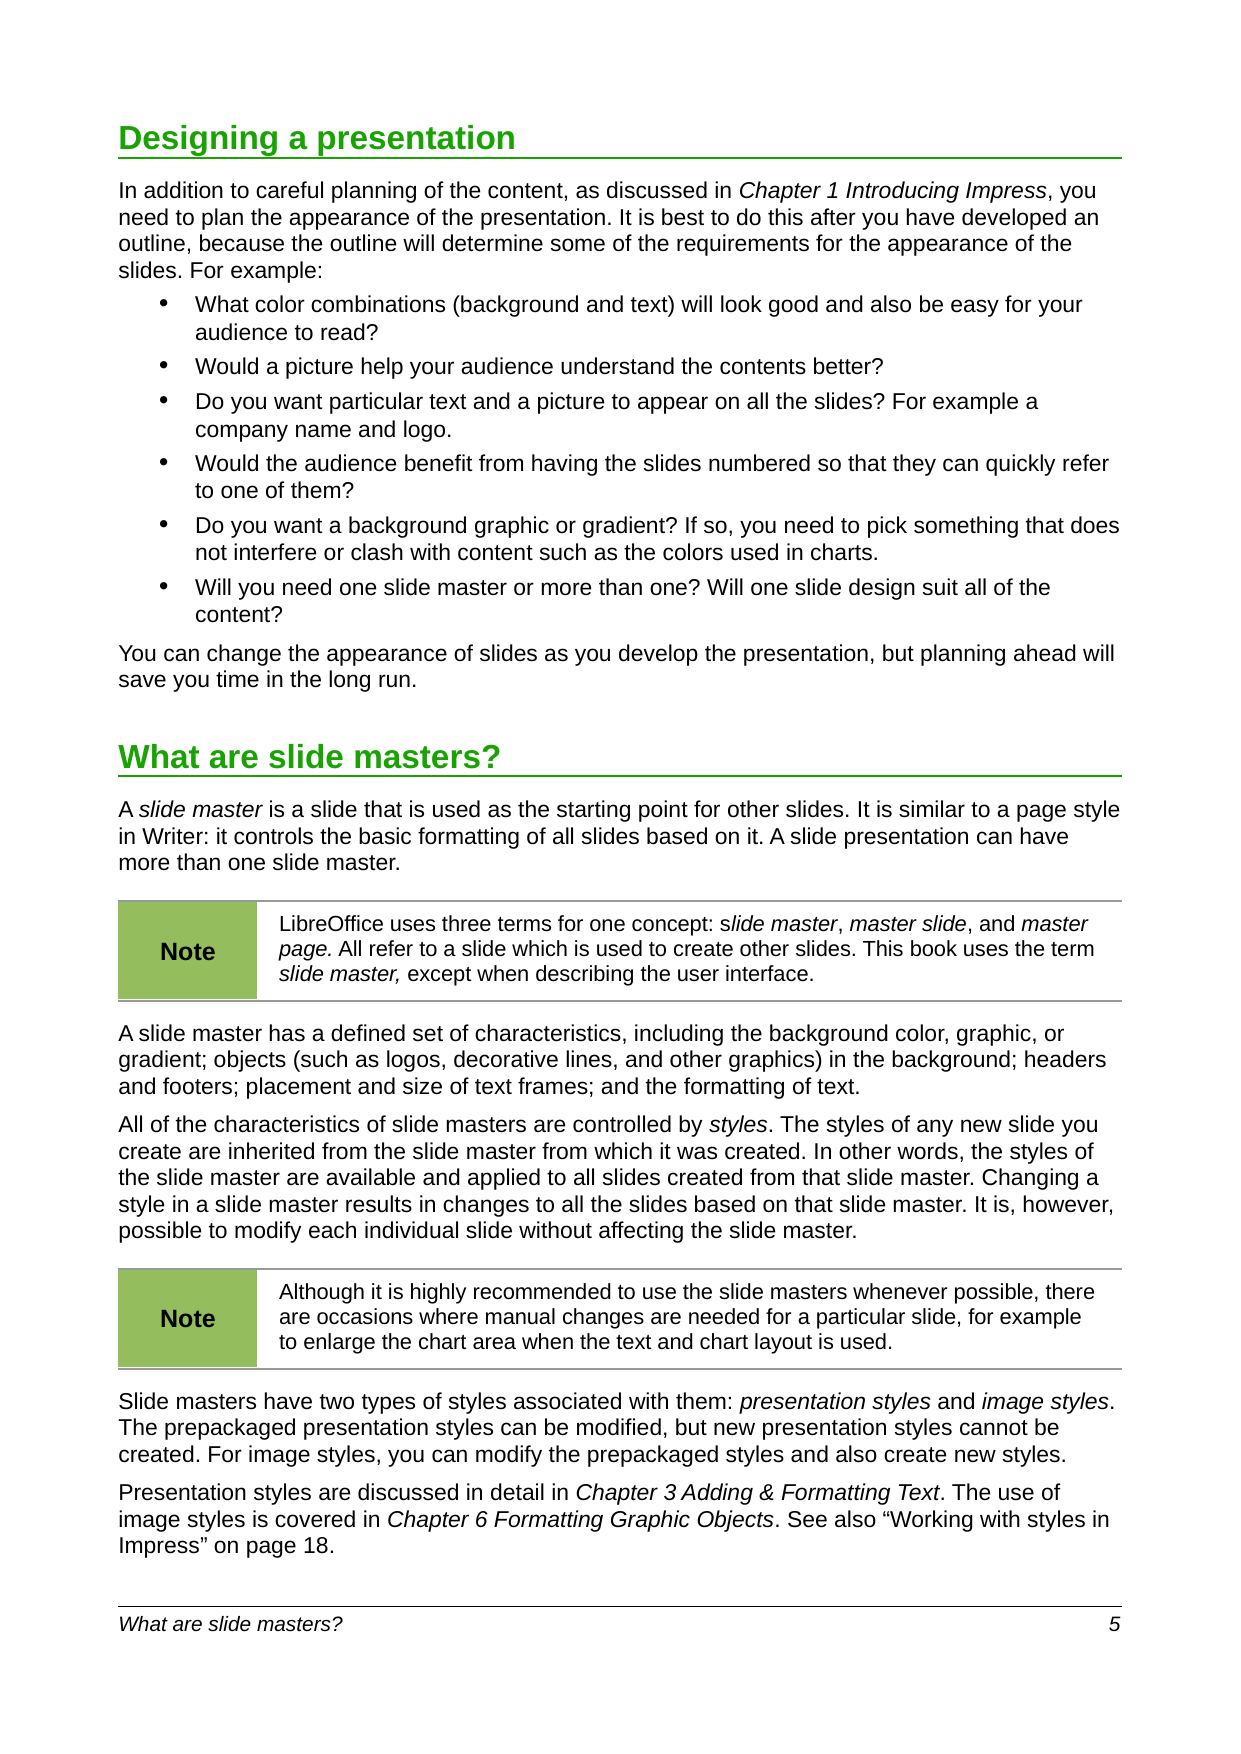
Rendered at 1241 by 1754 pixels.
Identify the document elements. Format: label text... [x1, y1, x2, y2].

list What color combinations (background and text) will look good and also be easy for your audience to read? [156, 289, 1122, 345]
text Slide masters have two types of styles associated with them: presentation styles and image styles. The prepackaged presentation styles can be modified, but new presentation styles cannot be created. For image styles, you can modify the prepackaged styles and also create new styles. [118, 1388, 1122, 1467]
subtitle Designing a presentation [118, 118, 1122, 157]
table_header Note [118, 902, 257, 999]
list In addition to careful planning of the content, as discussed in Chapter 1 Introducing Impress, you need to plan the appearance of the presentation. It is best to do this after you have developed an outline, because the outline will determine some of the requirements for the appearance of the slides. For example: [118, 177, 1122, 283]
list Do you want particular text and a picture to appear on all the slides? For example a company name and logo. [156, 387, 1122, 442]
list Would the audience benefit from having the slides numbered so that they can quickly refer to one of them? [156, 448, 1122, 504]
table_header Note [118, 1270, 257, 1367]
list Would a picture help your audience understand the contents better? [156, 351, 1122, 380]
text A slide master has a defined set of characteristics, including the background color, graphic, or gradient; objects (such as logos, decorative lines, and other graphics) in the background; headers and footers; placement and size of text frames; and the formatting of text. [118, 1020, 1122, 1099]
list Will you need one slide master or more than one? Will one slide design suit all of the content? [156, 572, 1122, 627]
text A slide master is a slide that is used as the starting point for other slides. It is similar to a page style in Writer: it controls the basic formatting of all slides based on it. A slide presentation can have more than one slide master. [118, 796, 1122, 875]
text Presentation styles are discussed in detail in Chapter 3 Adding & Formatting Text. The use of image styles is covered in Chapter 6 Formatting Graphic Objects. See also “Working with styles in Impress” on page 17. [118, 1479, 1122, 1558]
subtitle What are slide masters? [118, 737, 1122, 775]
table_header LibreOffice uses three terms for one concept: slide master, master slide, and master page. All refer to a slide which is used to create other slides. This book uses the term slide master, except when describing the user interface. [258, 902, 1122, 999]
text All of the characteristics of slide masters are controlled by styles. The styles of any new slide you create are inherited from the slide master from which it was created. In other words, the styles of the slide master are available and applied to all slides created from that slide master. Changing a style in a slide master results in changes to all the slides based on that slide master. It is, however, possible to modify each individual slide without affecting the slide master. [118, 1111, 1122, 1243]
list Do you want a background graphic or gradient? If so, you need to pick something that does not interfere or clash with content such as the colors used in charts. [156, 510, 1122, 566]
table_header Although it is highly recommended to use the slide masters whenever possible, there are occasions where manual changes are needed for a particular slide, for example to enlarge the chart area when the text and chart layout is used. [258, 1270, 1122, 1367]
text You can change the appearance of slides as you develop the presentation, but planning ahead will save you time in the long run. [118, 640, 1122, 692]
